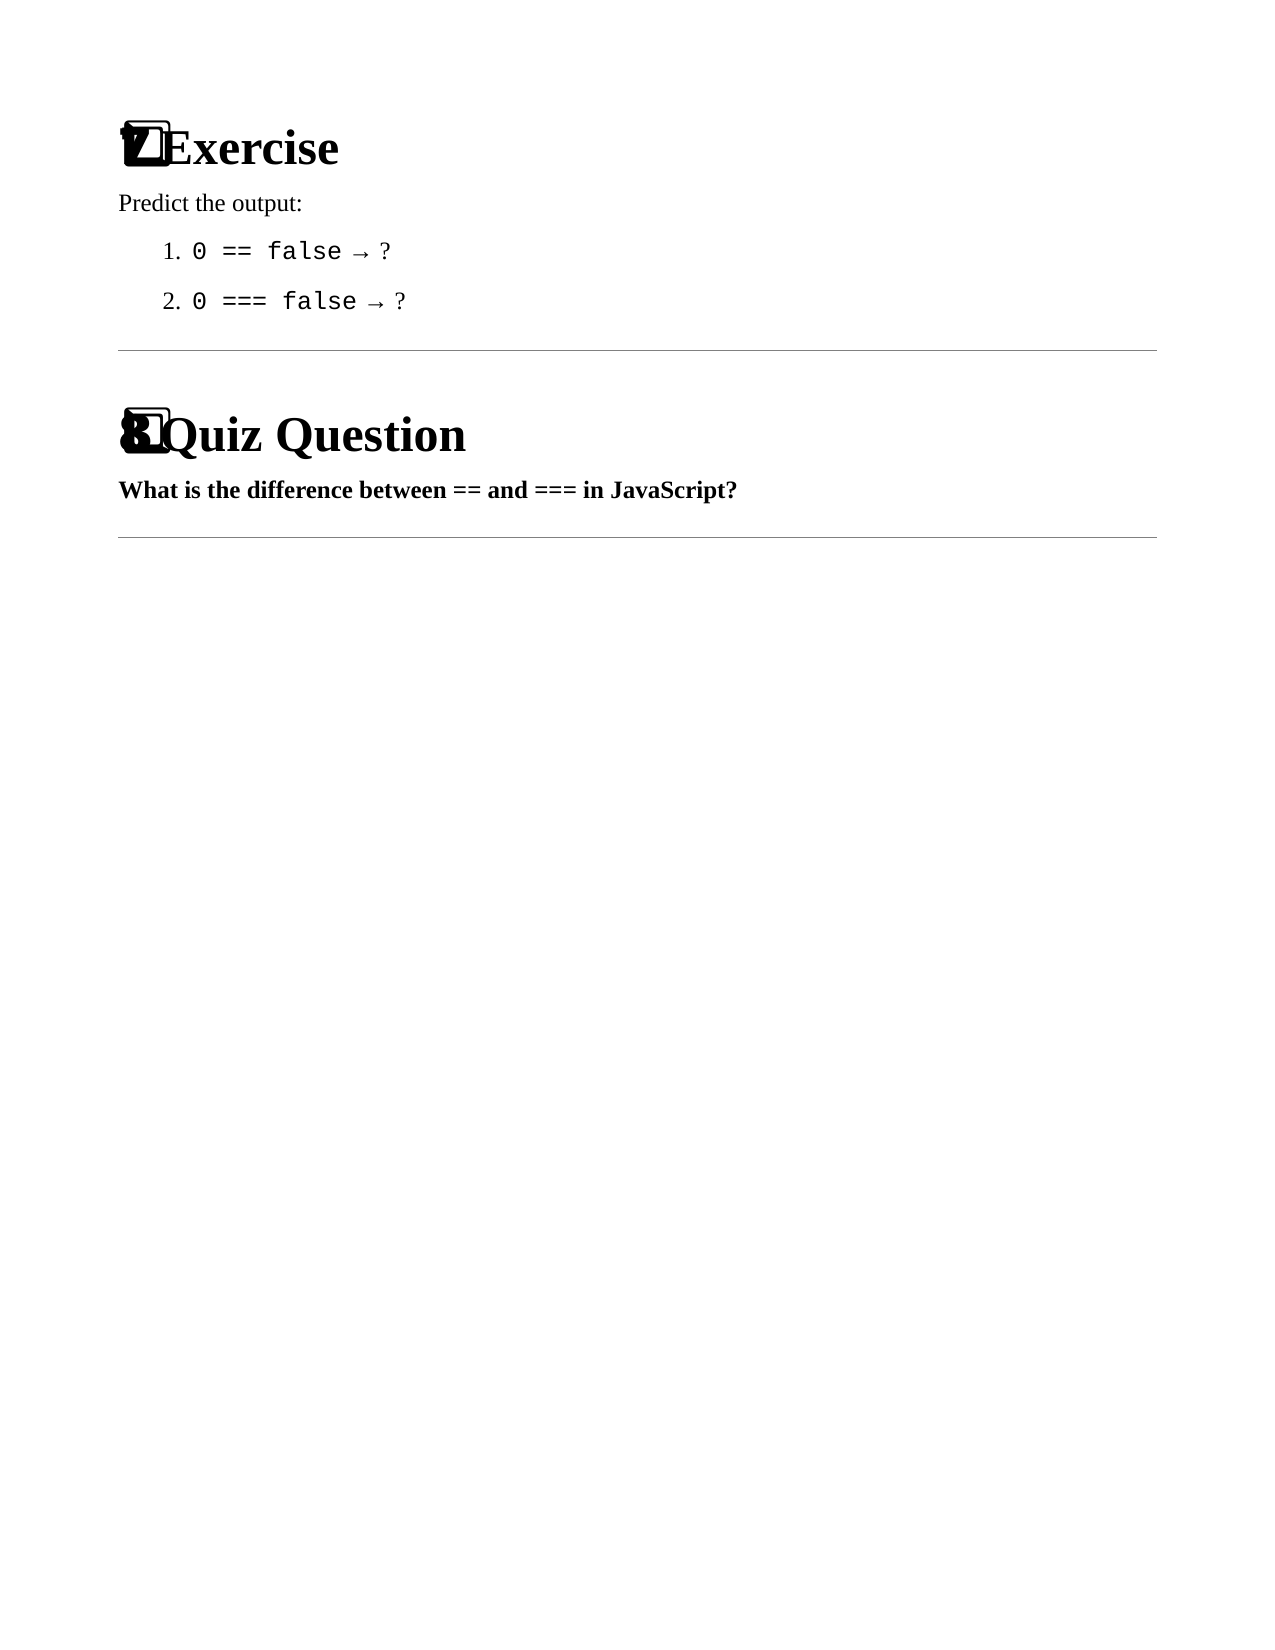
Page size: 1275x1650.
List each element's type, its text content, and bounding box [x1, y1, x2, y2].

list 0 == false → ? [162, 236, 1157, 267]
text What is the difference between == and === in JavaScript? [118, 475, 1157, 504]
text Predict the output: [118, 188, 1157, 217]
subtitle 7️⃣ Exercise [118, 118, 1157, 176]
subtitle 8️⃣ Quiz Question [118, 405, 1157, 462]
list 0 === false → ? [162, 286, 1157, 317]
